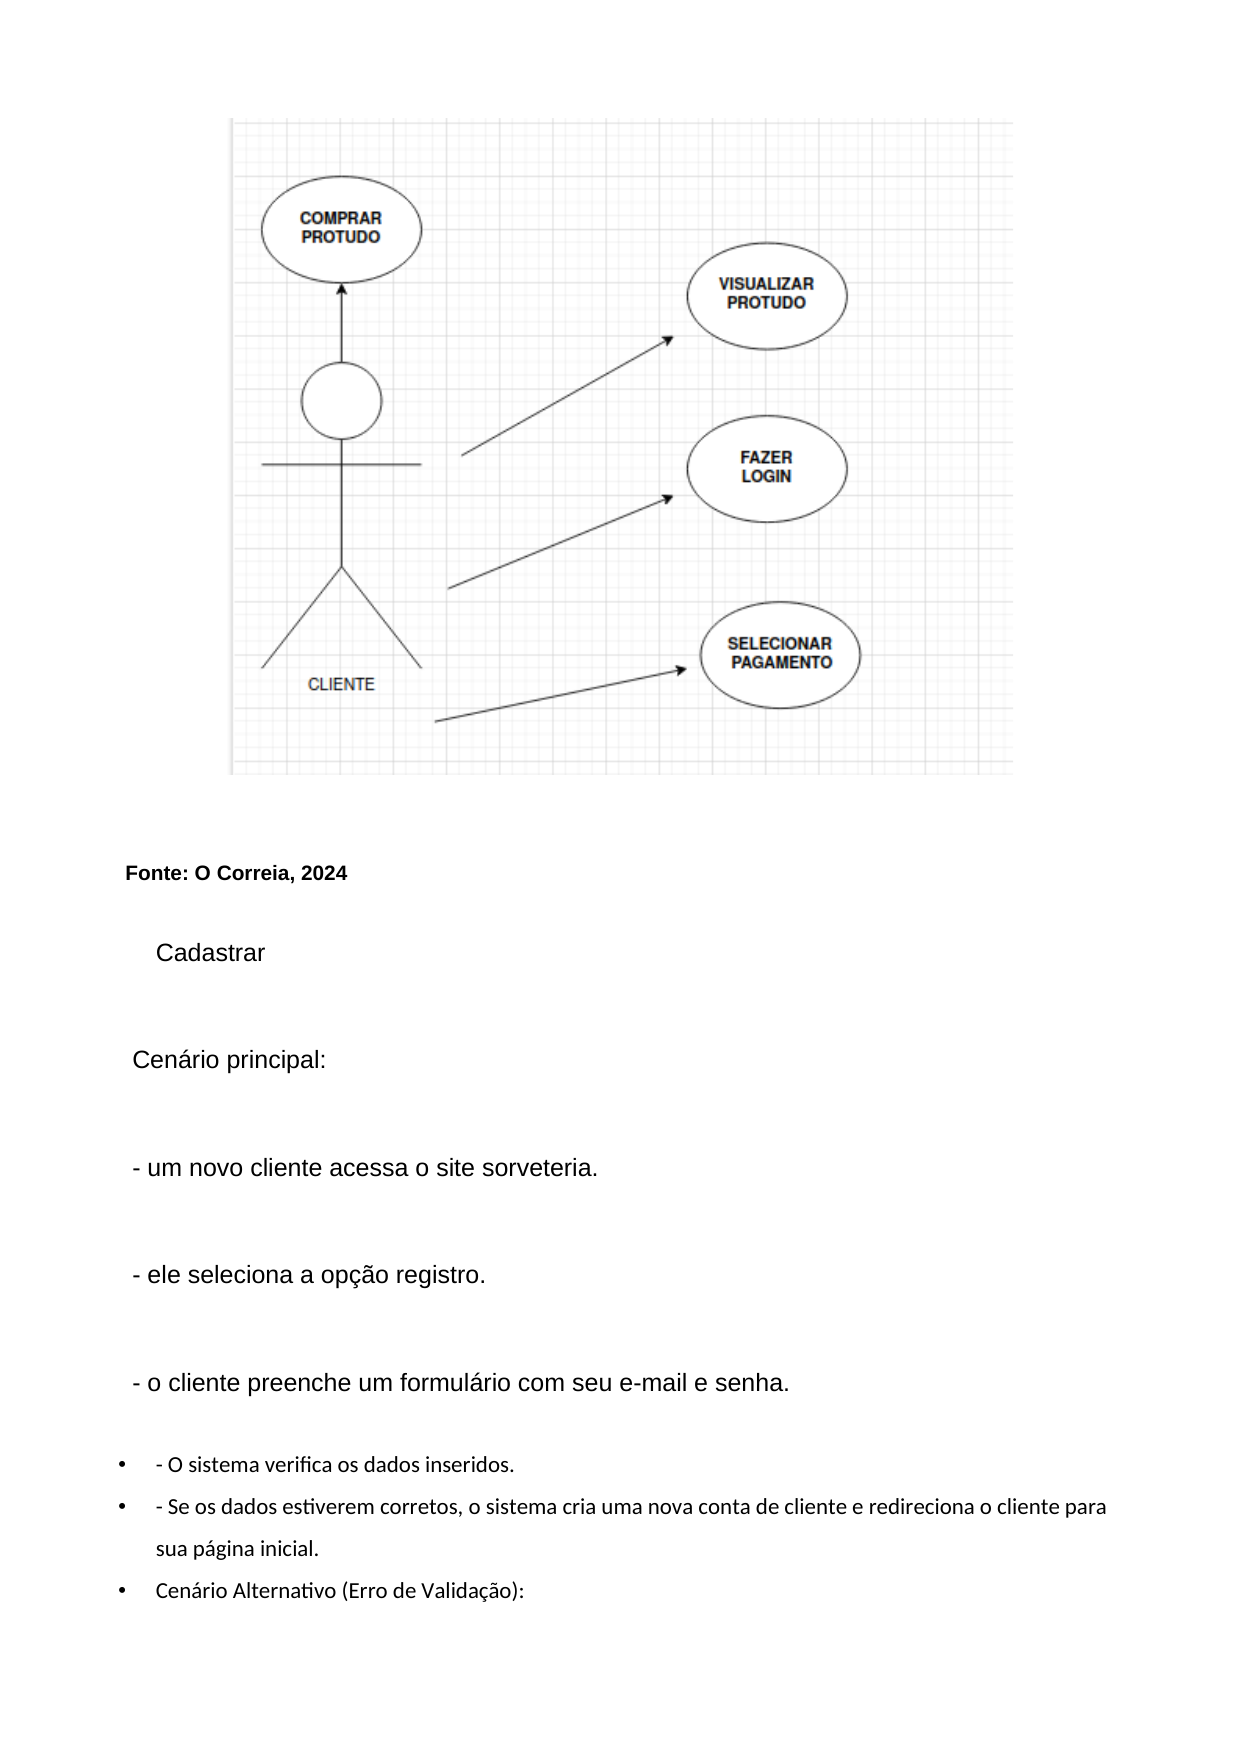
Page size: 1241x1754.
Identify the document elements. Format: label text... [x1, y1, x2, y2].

list Cadastrar [118, 937, 1122, 966]
list - um novo cliente acessa o site sorveteria. [59, 1152, 1122, 1181]
list - o cliente preenche um formulário com seu e-mail e senha. [59, 1367, 1122, 1396]
text Fonte: O Correia, 2024 [118, 857, 1122, 886]
list - Se os dados estiverem corretos, o sistema cria uma nova conta de cliente e redireciona o cliente para sua página inicial. [118, 1492, 1122, 1562]
list - O sistema verifica os dados inseridos. [118, 1450, 1122, 1478]
list - ele seleciona a opção registro. [59, 1260, 1122, 1289]
picture [227, 118, 1014, 775]
list Cenário principal: [59, 1045, 1122, 1074]
list Cenário Alternativo (Erro de Validação): [118, 1576, 1122, 1604]
